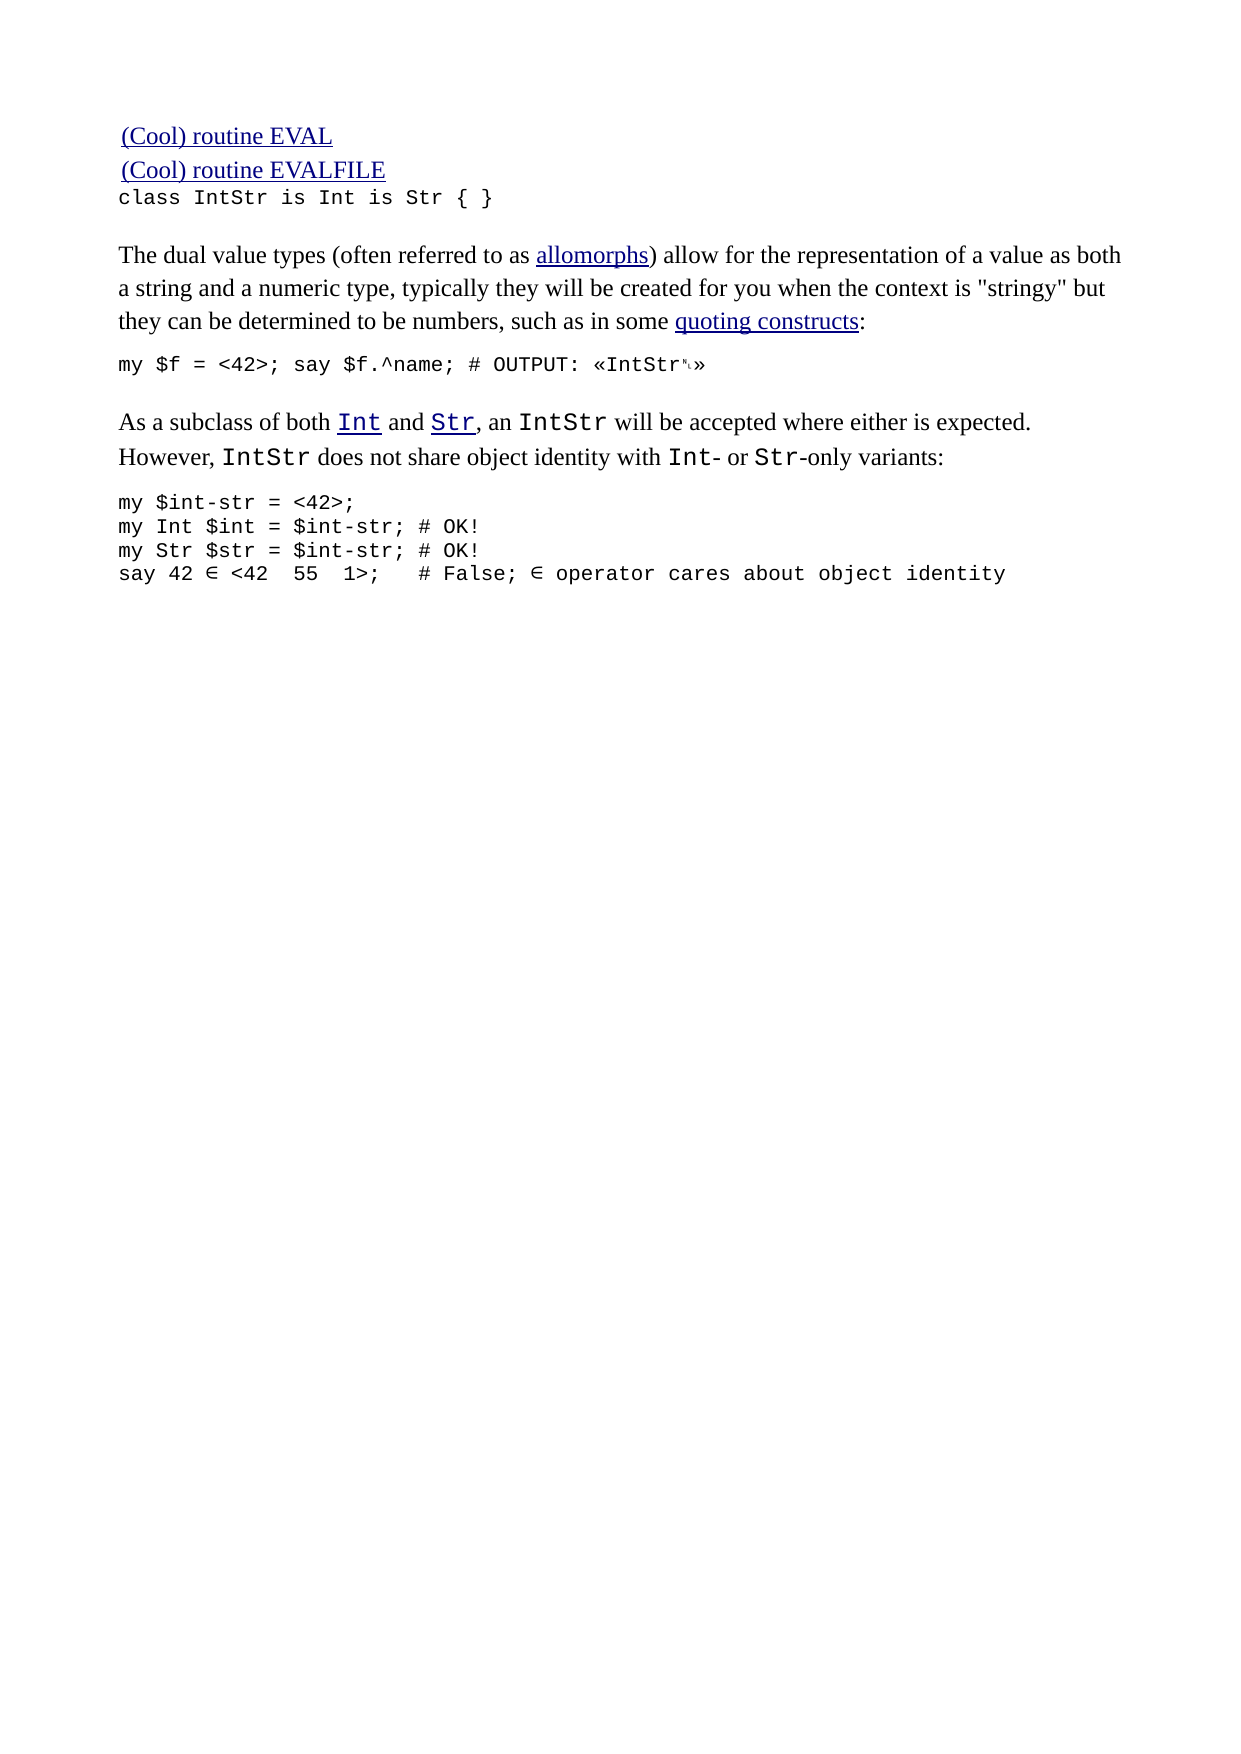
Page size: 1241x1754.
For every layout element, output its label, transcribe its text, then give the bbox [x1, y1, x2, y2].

text class IntStr is Int is Str { } [118, 187, 1122, 211]
text say 42 ∈ <42 55 1>; # False; ∈ operator cares about object identity [118, 563, 1122, 587]
table_cell (Cool) routine EVALFILE [118, 153, 455, 187]
text my Int $int = $int-str; # OK! [118, 516, 1122, 539]
text As a subclass of both Int and Str, an IntStr will be accepted where either is expected. However, IntStr does not share object identity with Int- or Str-only variants: [118, 407, 1122, 473]
text The dual value types (often referred to as allomorphs) allow for the representation of a value as both a string and a numeric type, typically they will be created for you when the context is "stringy" but they can be determined to be numbers, such as in some quoting constructs: [118, 240, 1122, 335]
table_cell (Cool) routine EVAL [118, 118, 455, 153]
text my Str $str = $int-str; # OK! [118, 539, 1122, 563]
text my $f = <42>; say $f.^name; # OUTPUT: «IntStr␤» [118, 354, 1122, 378]
text my $int-str = <42>; [118, 492, 1122, 516]
